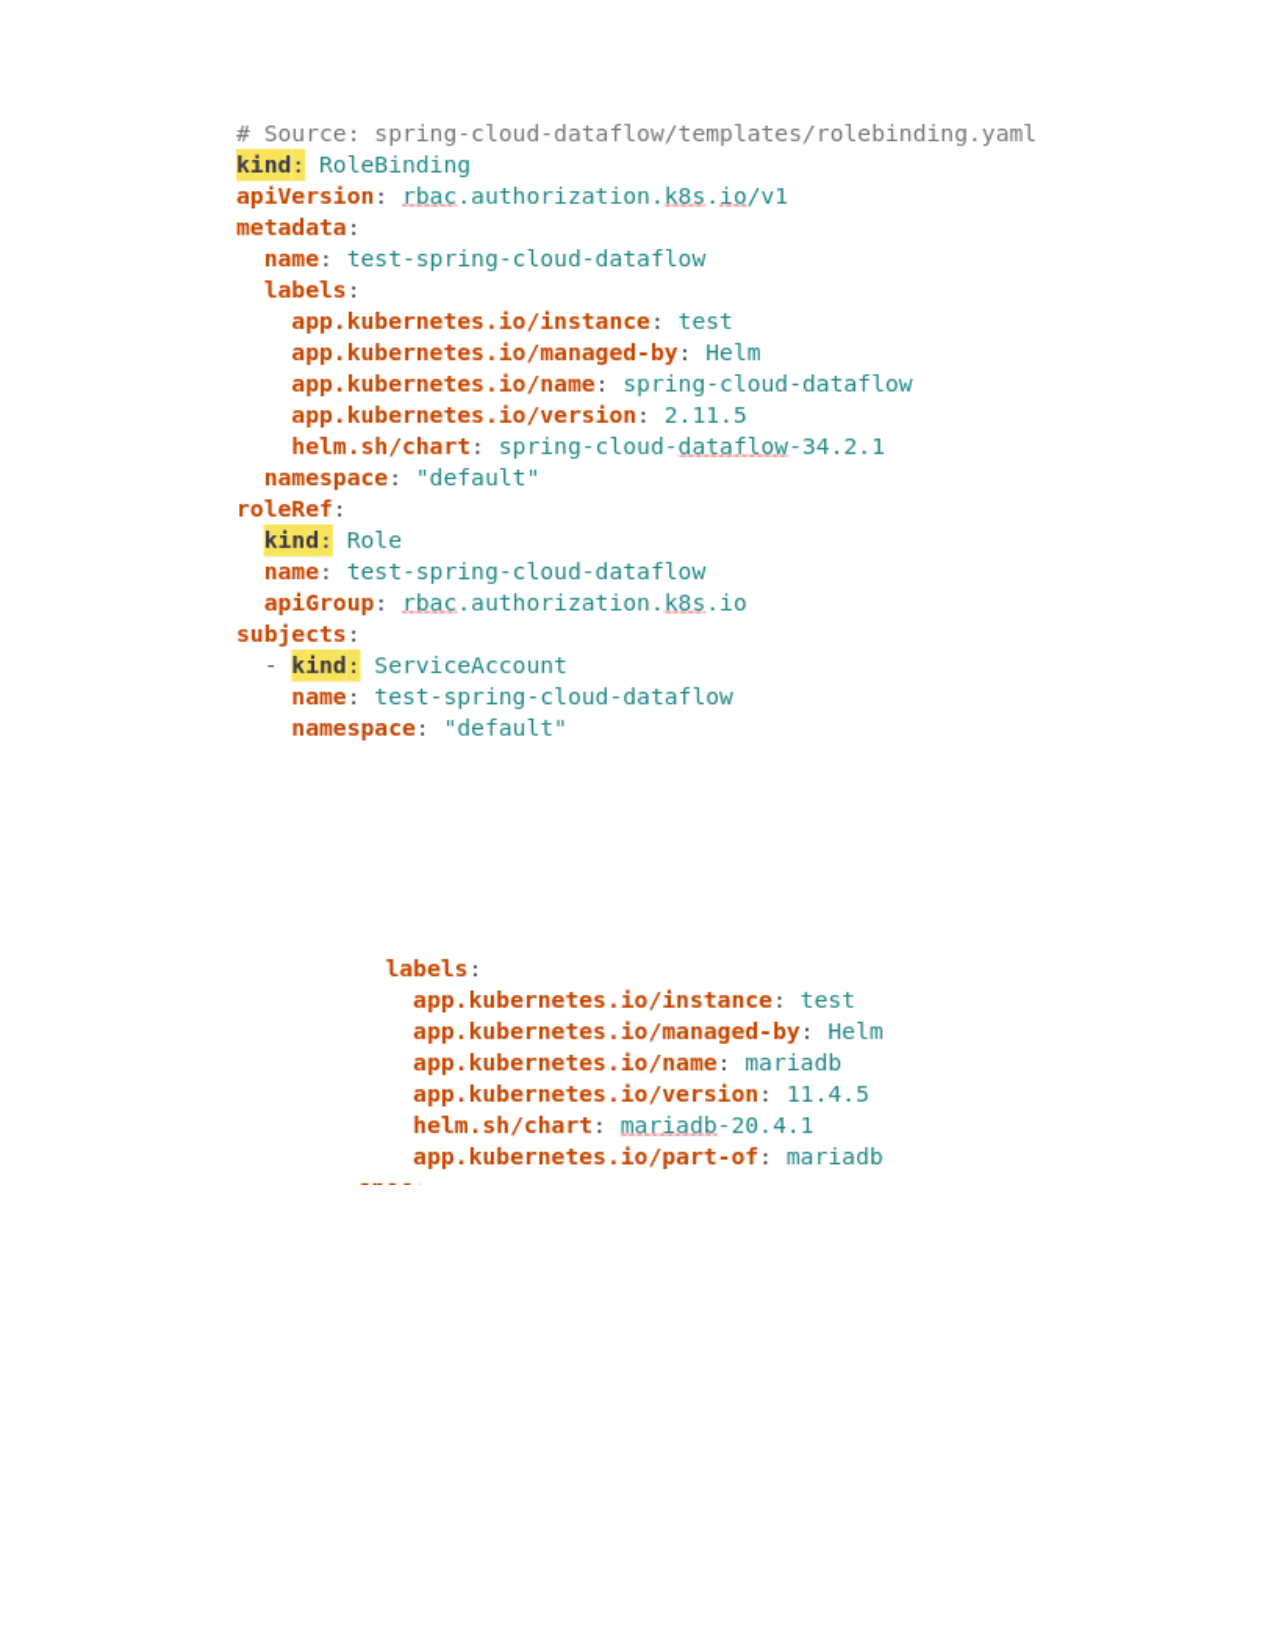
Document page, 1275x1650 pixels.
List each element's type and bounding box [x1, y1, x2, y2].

picture [224, 118, 1051, 750]
picture [347, 950, 928, 1185]
